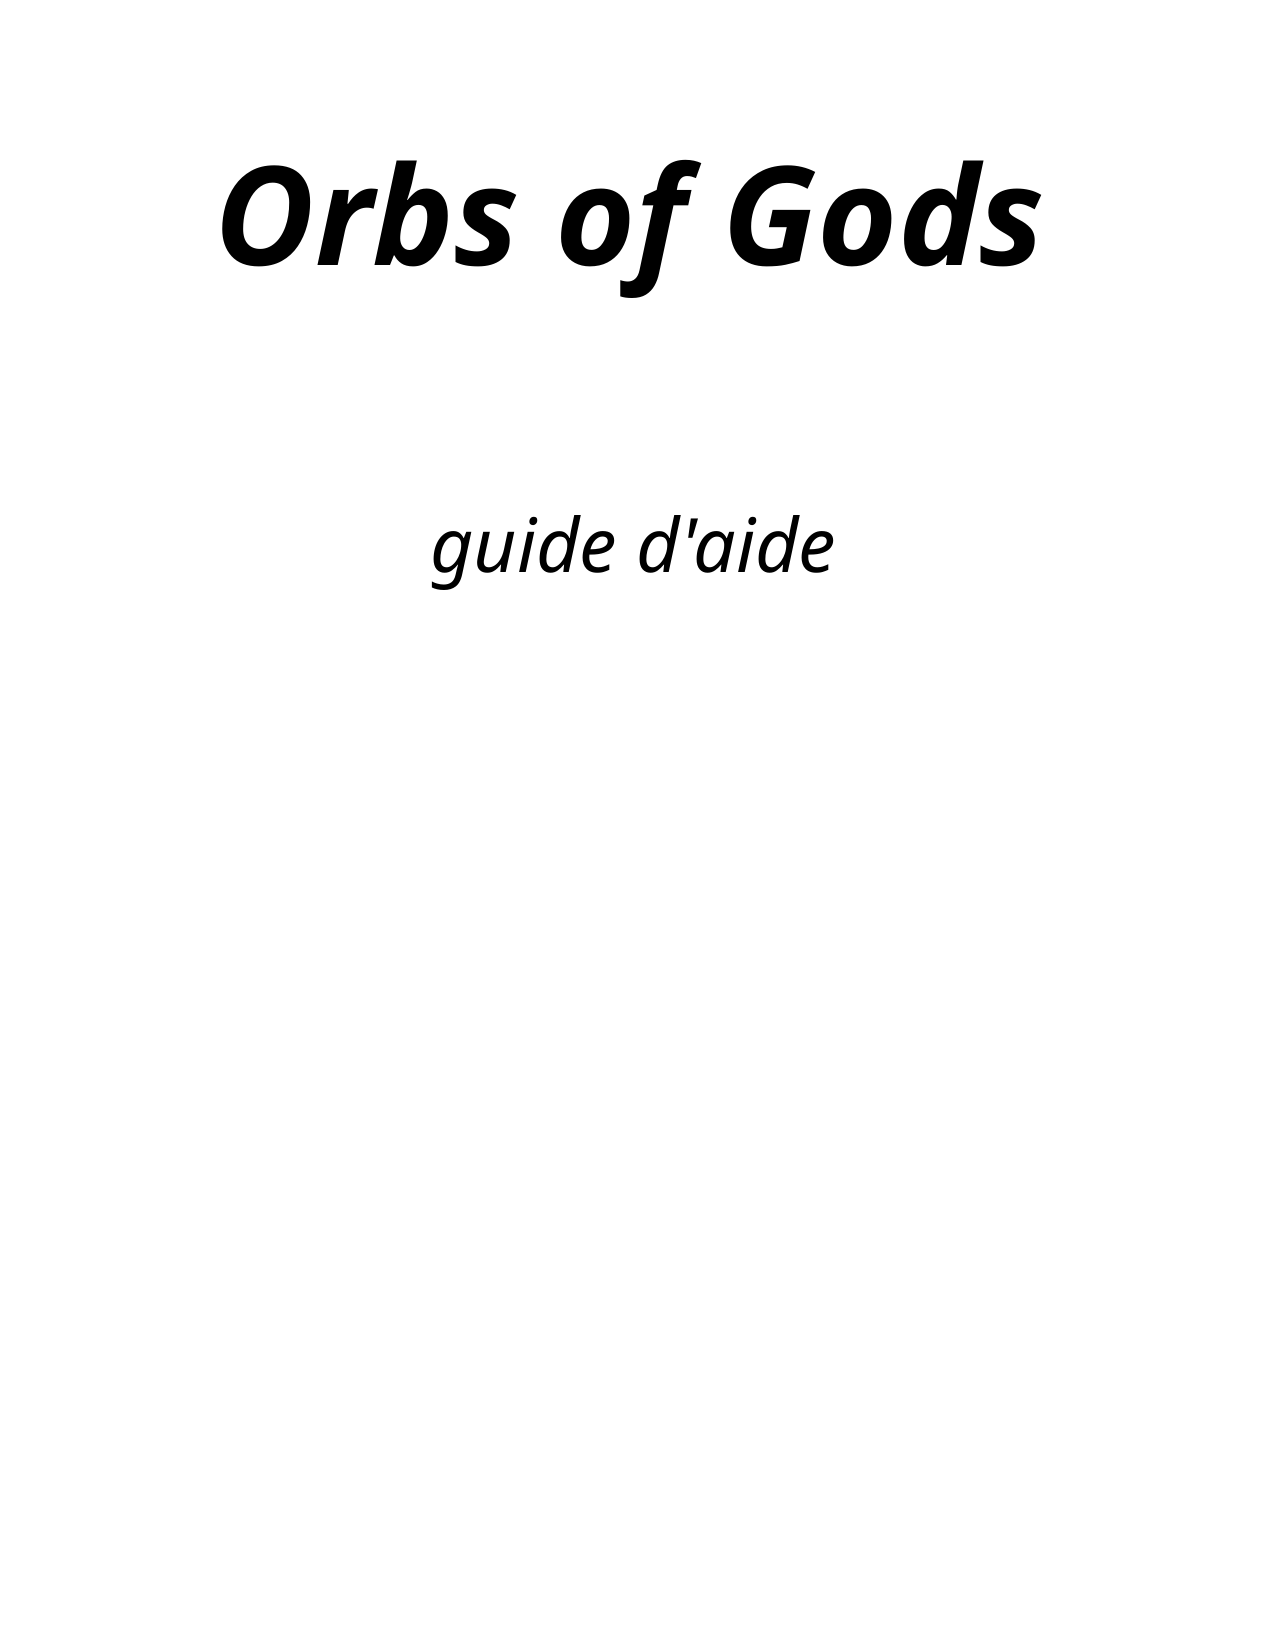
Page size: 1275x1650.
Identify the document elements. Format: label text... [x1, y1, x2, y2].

text Orbs of Gods [118, 118, 1157, 305]
text guide d'aide [118, 493, 1157, 595]
